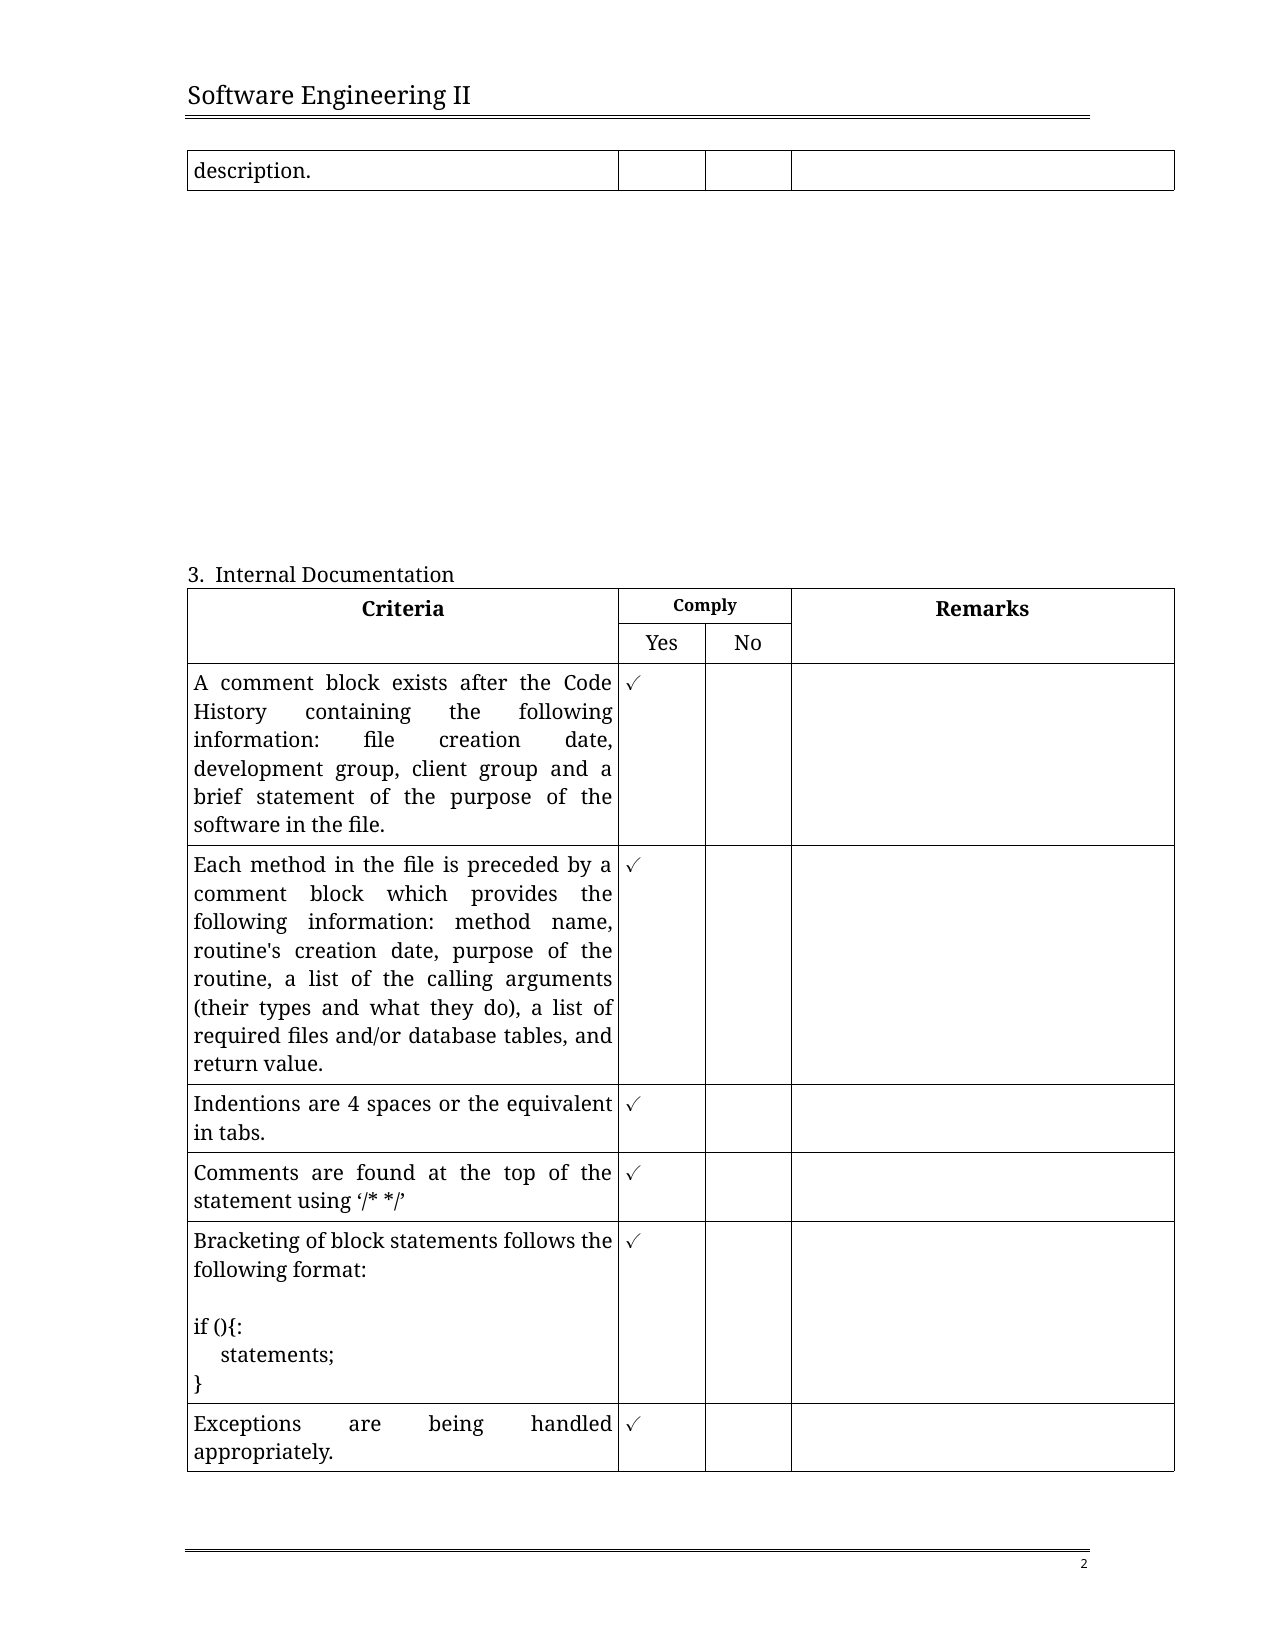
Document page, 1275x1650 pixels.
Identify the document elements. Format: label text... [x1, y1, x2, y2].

table_cell Indentions are 4 spaces or the equivalent in tabs. [188, 1085, 618, 1152]
table_cell [706, 846, 791, 1084]
table_cell ✓ [619, 1085, 705, 1152]
table_cell Comments are found at the top of the statement using ‘/* */’ [188, 1153, 618, 1221]
table_cell [792, 664, 1174, 845]
table_cell description. [188, 151, 618, 190]
table_cell Each method in the file is preceded by a comment block which provides the following information: method name, routine's creation date, purpose of the routine, a list of the calling arguments (their types and what they do), a list of required files and/or database tables, and return value. [188, 846, 618, 1084]
table_cell No [706, 624, 791, 662]
table_cell [706, 664, 791, 845]
table_cell Bracketing of block statements follows the following format: if (){: statements; } [188, 1222, 618, 1403]
table_cell A comment block exists after the Code History containing the following information: file creation date, development group, client group and a brief statement of the purpose of the software in the file. [188, 664, 618, 845]
table_cell [792, 1153, 1174, 1221]
table_cell ✓ [619, 846, 705, 1084]
table_header Remarks [792, 589, 1174, 662]
table_header Comply [619, 589, 791, 622]
table_cell [706, 1085, 791, 1152]
table_cell Exceptions are being handled appropriately. [188, 1404, 618, 1471]
table_cell [706, 1404, 791, 1471]
table_cell Yes [619, 624, 705, 662]
table_cell ✓ [619, 1404, 705, 1471]
table_cell ✓ [619, 664, 705, 845]
table_cell [706, 1222, 791, 1403]
table_header Criteria [188, 589, 618, 662]
table_cell [706, 151, 791, 190]
table_cell [792, 151, 1174, 190]
table_cell ✓ [619, 1222, 705, 1403]
table_cell [792, 846, 1174, 1084]
text 3. Internal Documentation [187, 560, 1087, 588]
table_cell [619, 151, 705, 190]
table_cell [792, 1222, 1174, 1403]
table_cell [792, 1085, 1174, 1152]
table_cell ✓ [619, 1153, 705, 1221]
table_cell [792, 1404, 1174, 1471]
table_cell [706, 1153, 791, 1221]
